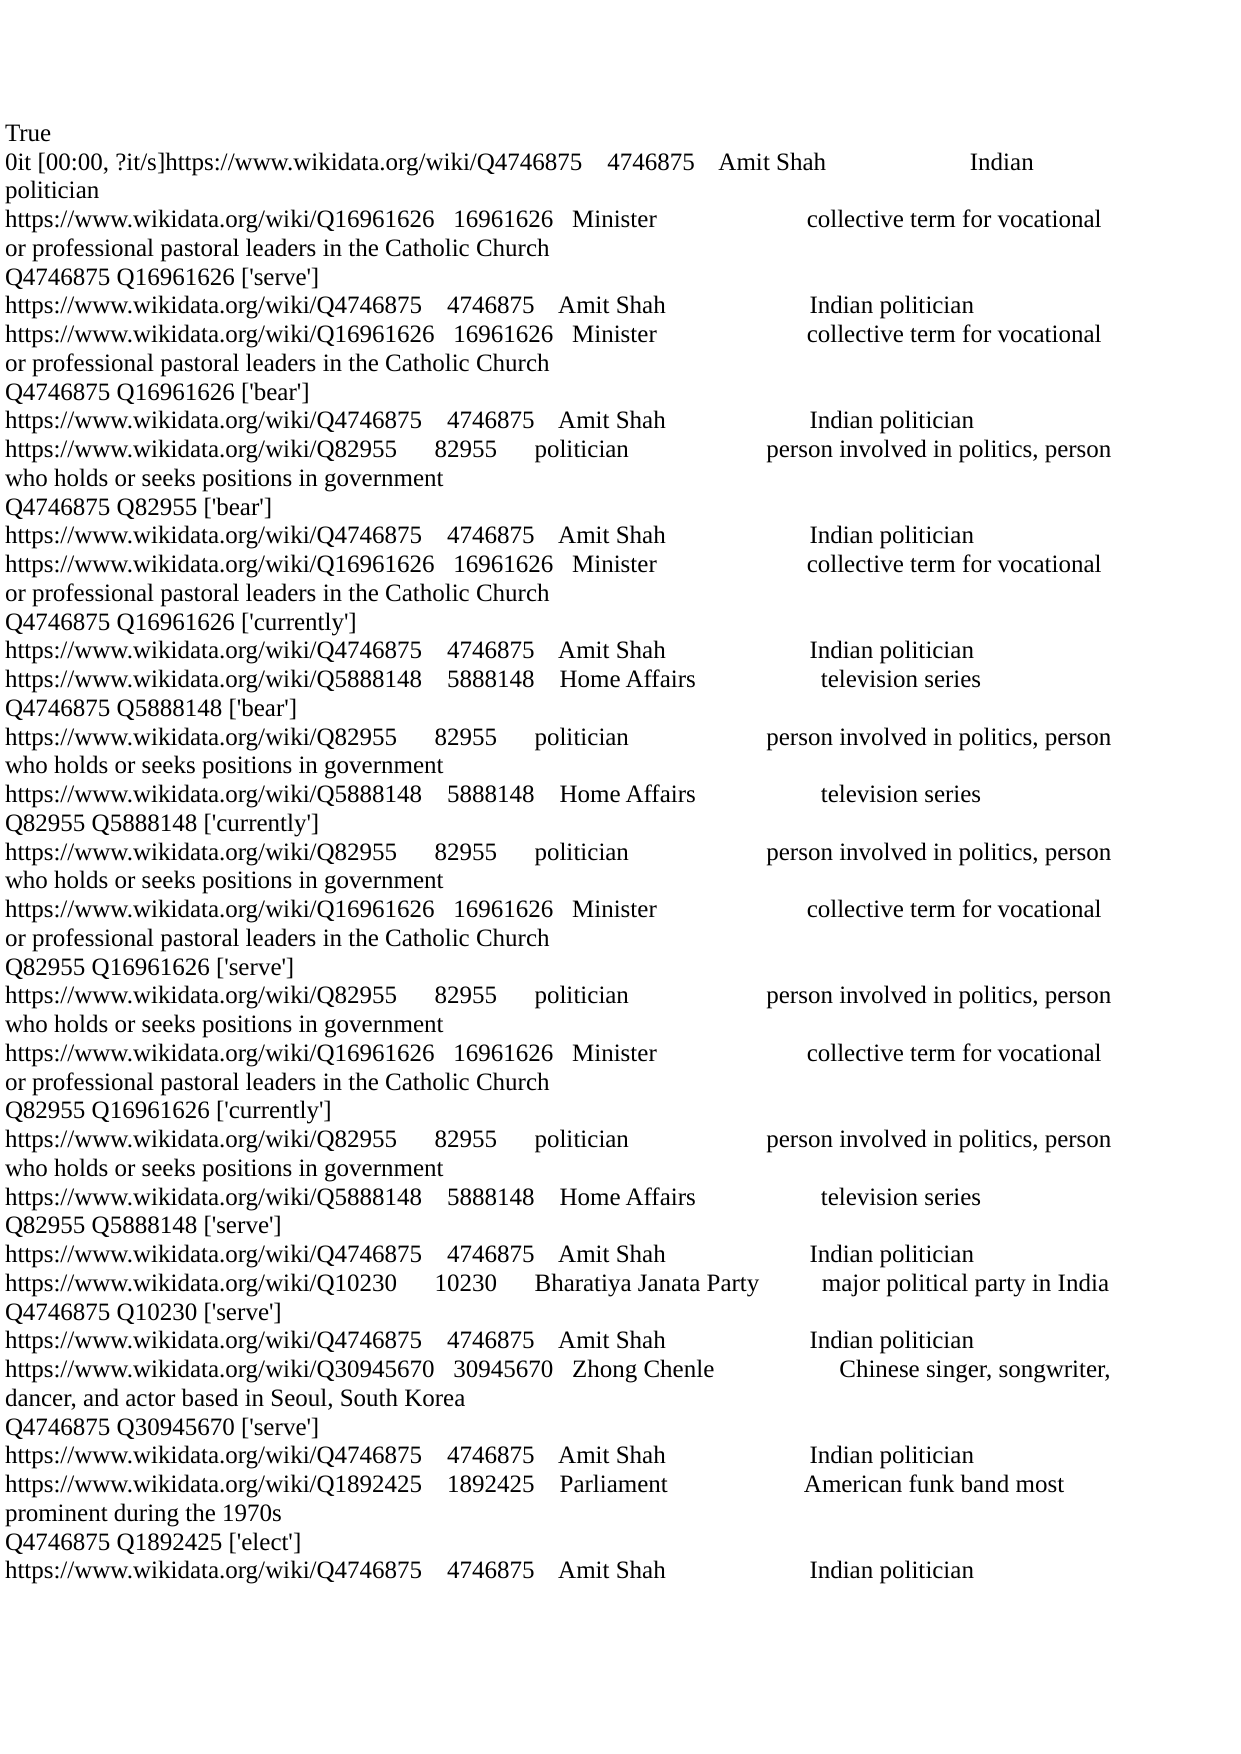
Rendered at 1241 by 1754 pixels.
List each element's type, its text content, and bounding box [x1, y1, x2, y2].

text Q4746875 Q16961626 ['bear'] [5, 377, 1123, 406]
text True [5, 118, 1123, 147]
text https://www.wikidata.org/wiki/Q82955 82955 politician person involved in politics, person who holds or seeks positions in government [5, 981, 1123, 1038]
text https://www.wikidata.org/wiki/Q16961626 16961626 Minister collective term for vocational or professional pastoral leaders in the Catholic Church [5, 1038, 1123, 1096]
text https://www.wikidata.org/wiki/Q4746875 4746875 Amit Shah Indian politician [5, 1326, 1123, 1354]
text https://www.wikidata.org/wiki/Q5888148 5888148 Home Affairs television series [5, 779, 1123, 808]
text https://www.wikidata.org/wiki/Q4746875 4746875 Amit Shah Indian politician [5, 521, 1123, 549]
text https://www.wikidata.org/wiki/Q82955 82955 politician person involved in politics, person who holds or seeks positions in government [5, 722, 1123, 779]
text https://www.wikidata.org/wiki/Q82955 82955 politician person involved in politics, person who holds or seeks positions in government [5, 434, 1123, 492]
text https://www.wikidata.org/wiki/Q82955 82955 politician person involved in politics, person who holds or seeks positions in government [5, 1124, 1123, 1182]
text Q4746875 Q5888148 ['bear'] [5, 693, 1123, 722]
text Q4746875 Q16961626 ['currently'] [5, 607, 1123, 636]
text https://www.wikidata.org/wiki/Q30945670 30945670 Zhong Chenle Chinese singer, songwriter, dancer, and actor based in Seoul, South Korea [5, 1354, 1123, 1412]
text https://www.wikidata.org/wiki/Q16961626 16961626 Minister collective term for vocational or professional pastoral leaders in the Catholic Church [5, 894, 1123, 952]
text Q82955 Q5888148 ['currently'] [5, 808, 1123, 837]
text https://www.wikidata.org/wiki/Q10230 10230 Bharatiya Janata Party major political party in India [5, 1268, 1123, 1297]
text Q82955 Q5888148 ['serve'] [5, 1211, 1123, 1239]
text https://www.wikidata.org/wiki/Q16961626 16961626 Minister collective term for vocational or professional pastoral leaders in the Catholic Church [5, 549, 1123, 607]
text https://www.wikidata.org/wiki/Q4746875 4746875 Amit Shah Indian politician [5, 636, 1123, 664]
text Q4746875 Q10230 ['serve'] [5, 1297, 1123, 1326]
text https://www.wikidata.org/wiki/Q4746875 4746875 Amit Shah Indian politician [5, 291, 1123, 319]
text https://www.wikidata.org/wiki/Q1892425 1892425 Parliament American funk band most prominent during the 1970s [5, 1469, 1123, 1527]
text https://www.wikidata.org/wiki/Q4746875 4746875 Amit Shah Indian politician [5, 1239, 1123, 1268]
text https://www.wikidata.org/wiki/Q4746875 4746875 Amit Shah Indian politician [5, 1441, 1123, 1469]
text Q4746875 Q30945670 ['serve'] [5, 1412, 1123, 1441]
text https://www.wikidata.org/wiki/Q16961626 16961626 Minister collective term for vocational or professional pastoral leaders in the Catholic Church [5, 204, 1123, 262]
text https://www.wikidata.org/wiki/Q5888148 5888148 Home Affairs television series [5, 1182, 1123, 1211]
text https://www.wikidata.org/wiki/Q4746875 4746875 Amit Shah Indian politician [5, 406, 1123, 434]
text https://www.wikidata.org/wiki/Q16961626 16961626 Minister collective term for vocational or professional pastoral leaders in the Catholic Church [5, 319, 1123, 377]
text Q4746875 Q82955 ['bear'] [5, 492, 1123, 521]
text https://www.wikidata.org/wiki/Q5888148 5888148 Home Affairs television series [5, 664, 1123, 693]
text Q82955 Q16961626 ['currently'] [5, 1096, 1123, 1124]
text Q4746875 Q1892425 ['elect'] [5, 1527, 1123, 1556]
text https://www.wikidata.org/wiki/Q4746875 4746875 Amit Shah Indian politician [5, 1556, 1123, 1584]
text Q82955 Q16961626 ['serve'] [5, 952, 1123, 981]
text 0it [00:00, ?it/s]https://www.wikidata.org/wiki/Q4746875 4746875 Amit Shah Indian politician [5, 147, 1123, 204]
text Q4746875 Q16961626 ['serve'] [5, 262, 1123, 291]
text https://www.wikidata.org/wiki/Q82955 82955 politician person involved in politics, person who holds or seeks positions in government [5, 837, 1123, 894]
